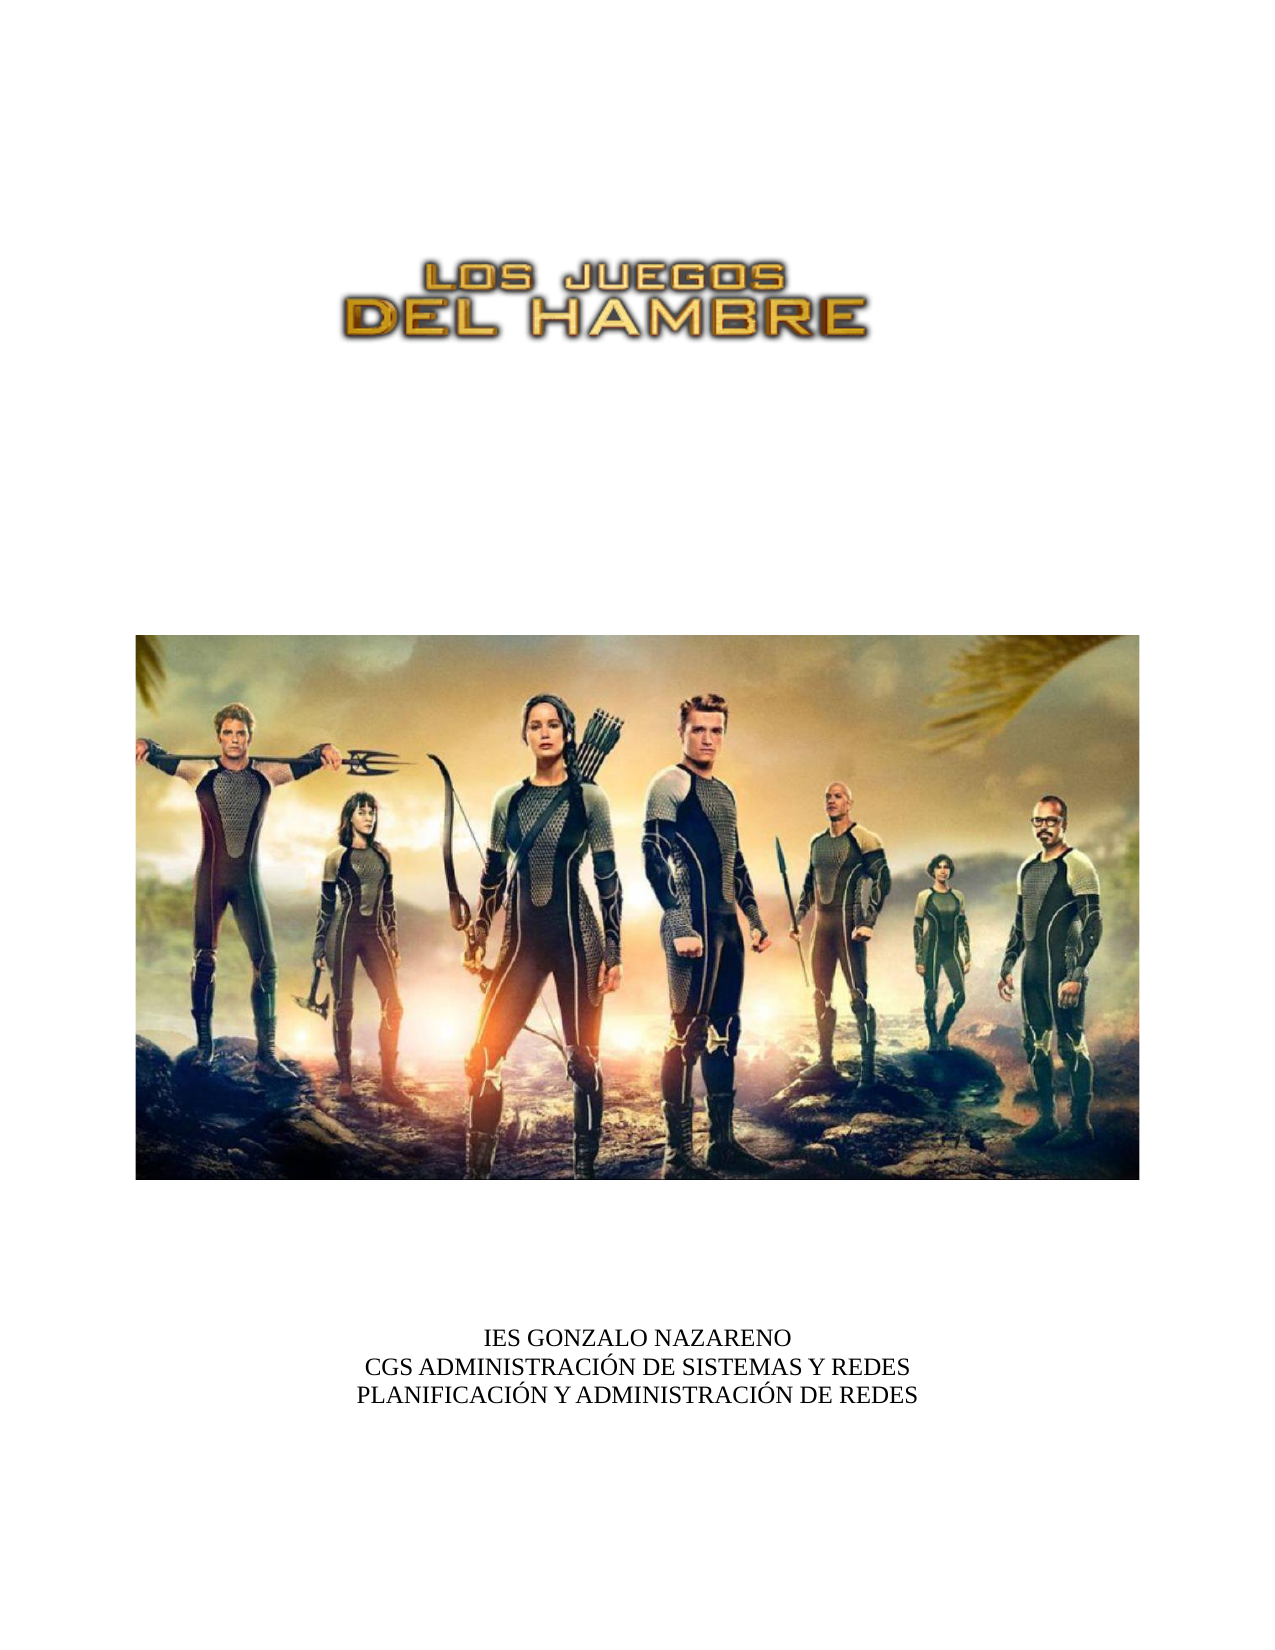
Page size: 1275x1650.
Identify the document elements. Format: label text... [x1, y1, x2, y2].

text CGS ADMINISTRACIÓN DE SISTEMAS Y REDES [118, 1352, 1157, 1381]
text PLANIFICACIÓN Y ADMINISTRACIÓN DE REDES [118, 1381, 1157, 1409]
text IES GONZALO NAZARENO [118, 1323, 1157, 1352]
picture [336, 117, 876, 346]
picture [135, 635, 1140, 1180]
